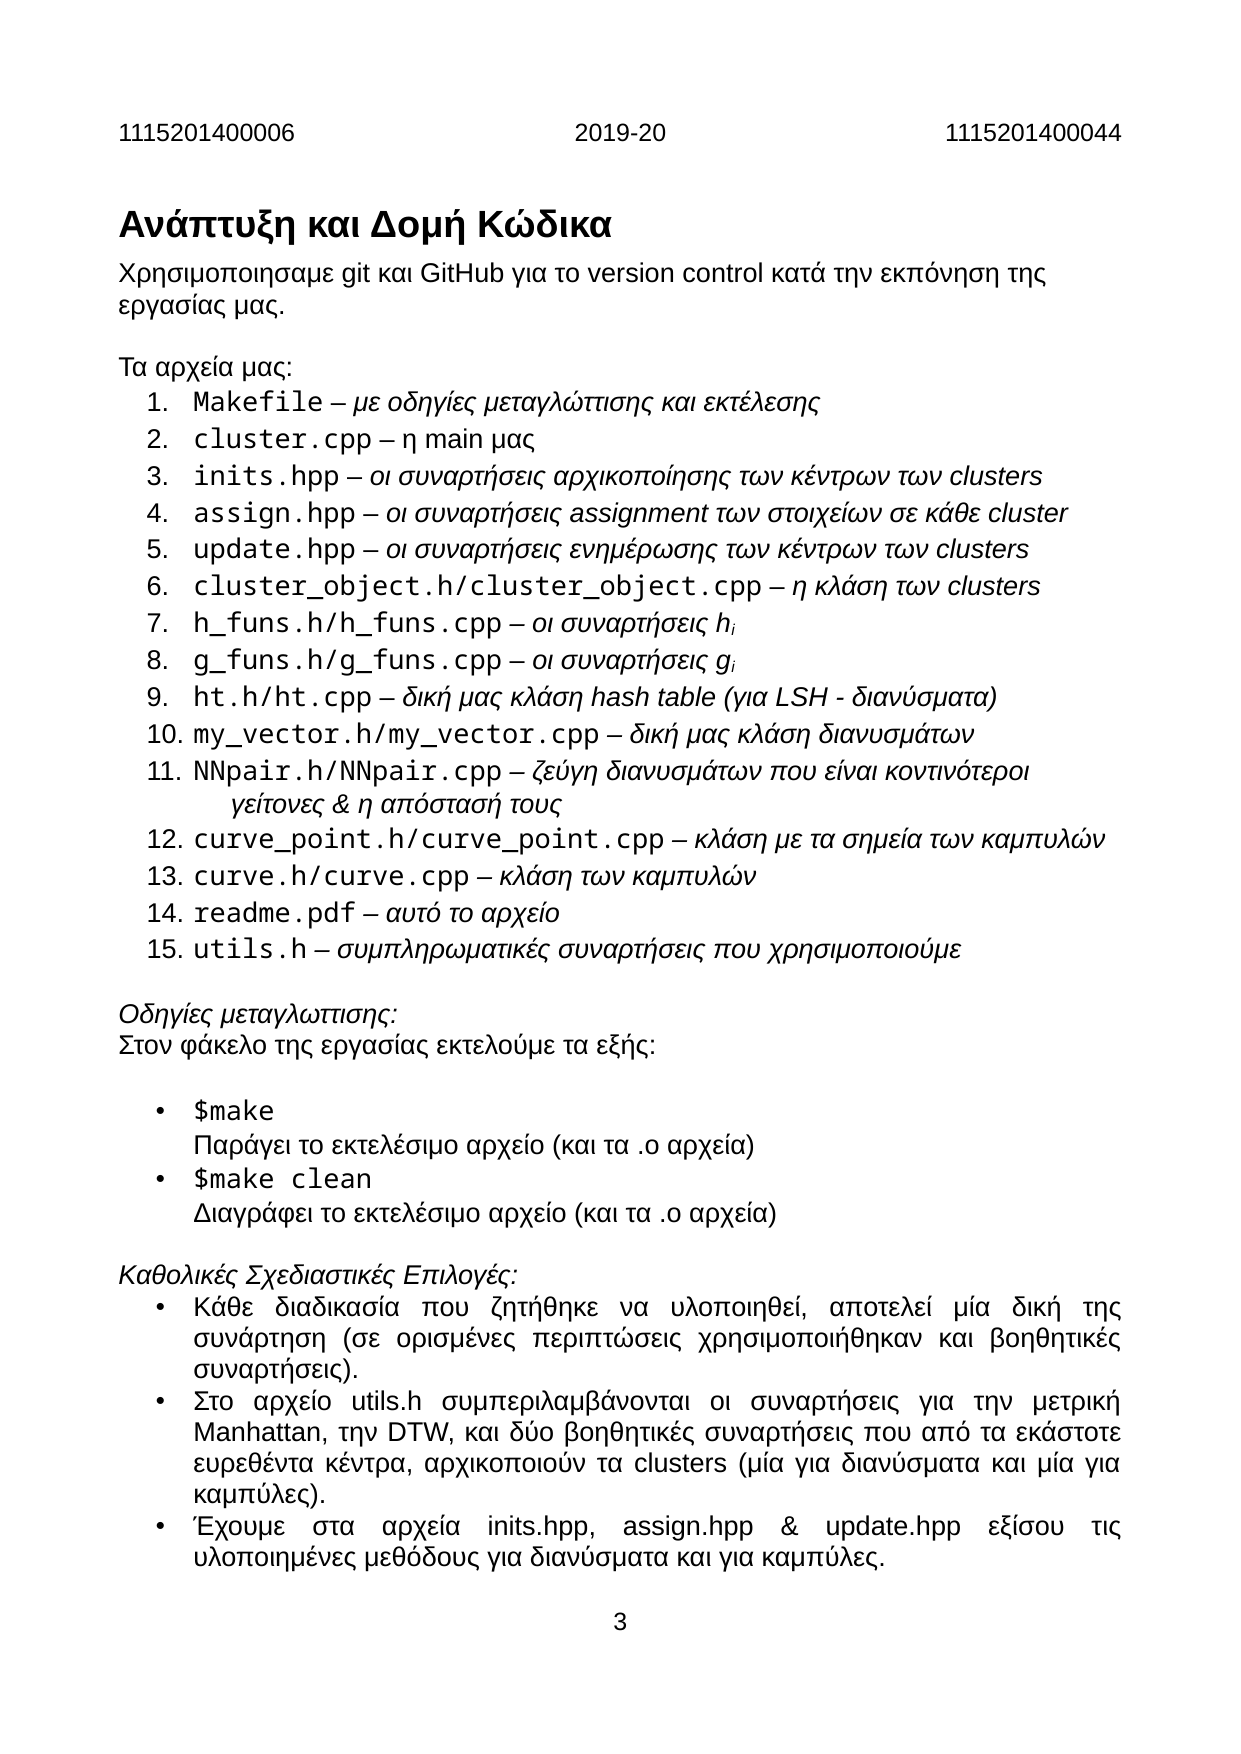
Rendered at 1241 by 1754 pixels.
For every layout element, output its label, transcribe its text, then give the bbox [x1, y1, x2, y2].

list h_funs.h/h_funs.cpp – οι συναρτήσεις hi [146, 604, 1122, 641]
subtitle Ανάπτυξη και Δομή Κώδικα [118, 201, 1122, 245]
list cluster.cpp – η main μας [146, 419, 1122, 456]
list ht.h/ht.cpp – δική μας κλάση hash table (για LSH - διανύσματα) [146, 677, 1122, 714]
list NΝpair.h/NΝpair.cpp – ζεύγη διανυσμάτων που είναι κοντινότεροι γείτονες & η απόστασή τους [146, 751, 1122, 819]
list update.hpp – οι συναρτήσεις ενημέρωσης των κέντρων των clusters [146, 530, 1122, 567]
list my_vector.h/my_vector.cpp – δική μας κλάση διανυσμάτων [146, 714, 1122, 751]
text Τα αρχεία μας: [118, 351, 1122, 382]
list Έχουμε στα αρχεία inits.hpp, assign.hpp & update.hpp εξίσου τις υλοποιημένες μεθόδους για διανύσματα και για καμπύλες. [156, 1509, 1122, 1572]
text Καθολικές Σχεδιαστικές Επιλογές: [118, 1259, 1122, 1291]
list curve_point.h/curve_point.cpp – κλάση με τα σημεία των καμπυλών [146, 819, 1122, 856]
list $make clean [156, 1160, 1122, 1197]
text Χρησιμοποιησαμε git και GitHub για το version control κατά την εκπόνηση της εργασίας μας. [118, 257, 1122, 320]
list assign.hpp – οι συναρτήσεις assignment των στοιχείων σε κάθε cluster [146, 493, 1122, 530]
text Στον φάκελο της εργασίας εκτελούμε τα εξής: [118, 1029, 1122, 1061]
list g_funs.h/g_funs.cpp – οι συναρτήσεις gi [146, 641, 1122, 677]
list $make Παράγει το εκτελέσιμο αρχείο (και τα .o αρχεία) [156, 1092, 1122, 1160]
list cluster_object.h/cluster_object.cpp – η κλάση των clusters [146, 567, 1122, 604]
list Κάθε διαδικασία που ζητήθηκε να υλοποιηθεί, αποτελεί μία δική της συνάρτηση (σε ορισμένες περιπτώσεις χρησιμοποιήθηκαν και βοηθητικές συναρτήσεις). [156, 1291, 1122, 1384]
list readme.pdf – αυτό το αρχείο [146, 893, 1122, 930]
list Makefile – με οδηγίες μεταγλώττισης και εκτέλεσης [146, 382, 1122, 419]
list inits.hpp – οι συναρτήσεις αρχικοποίησης των κέντρων των clusters [146, 456, 1122, 493]
list Διαγράφει το εκτελέσιμο αρχείο (και τα .o αρχεία) [156, 1197, 1122, 1228]
list Στο αρχείο utils.h συμπεριλαμβάνονται οι συναρτήσεις για την μετρική Manhattan, την DTW, και δύο βοηθητικές συναρτήσεις που από τα εκάστοτε ευρεθέντα κέντρα, αρχικοποιούν τα clusters (μία για διανύσματα και μία για καμπύλες). [156, 1384, 1122, 1509]
text Οδηγίες μεταγλωττισης: [118, 998, 1122, 1029]
list utils.h – συμπληρωματικές συναρτήσεις που χρησιμοποιούμε [146, 930, 1122, 967]
list curve.h/curve.cpp – κλάση των καμπυλών [146, 856, 1122, 893]
